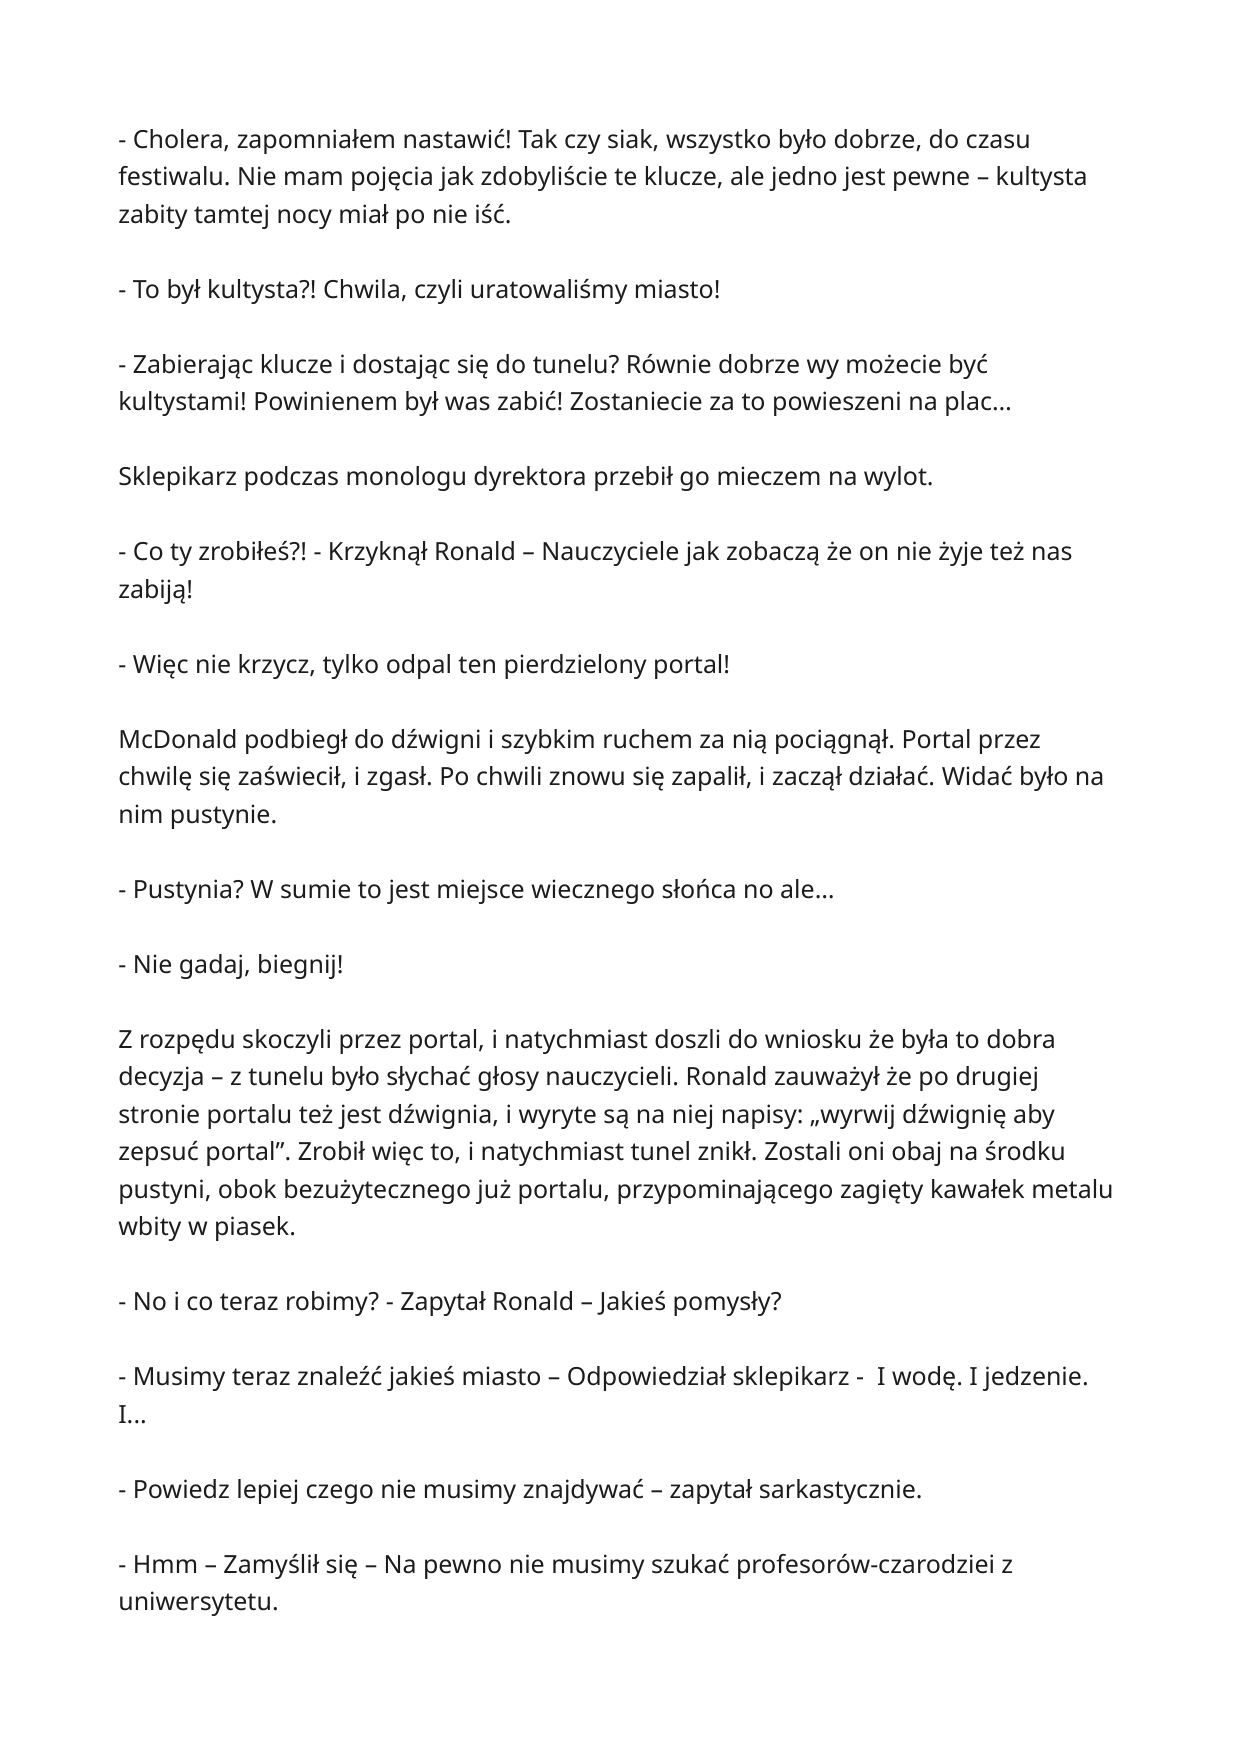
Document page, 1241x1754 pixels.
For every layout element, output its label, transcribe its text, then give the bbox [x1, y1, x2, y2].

text - Powiedz lepiej czego nie musimy znajdywać – zapytał sarkastycznie. [118, 1468, 1122, 1506]
text McDonald podbiegł do dźwigni i szybkim ruchem za nią pociągnął. Portal przez chwilę się zaświecił, i zgasł. Po chwili znowu się zapalił, i zaczął działać. Widać było na nim pustynie. [118, 718, 1122, 831]
text - Cholera, zapomniałem nastawić! Tak czy siak, wszystko było dobrze, do czasu festiwalu. Nie mam pojęcia jak zdobyliście te klucze, ale jedno jest pewne – kultysta zabity tamtej nocy miał po nie iść. [118, 118, 1122, 231]
text Z rozpędu skoczyli przez portal, i natychmiast doszli do wniosku że była to dobra decyzja – z tunelu było słychać głosy nauczycieli. Ronald zauważył że po drugiej stronie portalu też jest dźwignia, i wyryte są na niej napisy: „wyrwij dźwignię aby zepsuć portal”. Zrobił więc to, i natychmiast tunel znikł. Zostali oni obaj na środku pustyni, obok bezużytecznego już portalu, przypominającego zagięty kawałek metalu wbity w piasek. [118, 1018, 1122, 1243]
text - To był kultysta?! Chwila, czyli uratowaliśmy miasto! [118, 268, 1122, 306]
text Sklepikarz podczas monologu dyrektora przebił go mieczem na wylot. [118, 456, 1122, 493]
text - Co ty zrobiłeś?! - Krzyknął Ronald – Nauczyciele jak zobaczą że on nie żyje też nas zabiją! [118, 531, 1122, 606]
text - Pustynia? W sumie to jest miejsce wiecznego słońca no ale… [118, 868, 1122, 906]
text - Musimy teraz znaleźć jakieś miasto – Odpowiedział sklepikarz - I wodę. I jedzenie. I... [118, 1356, 1122, 1431]
text - Nie gadaj, biegnij! [118, 943, 1122, 981]
text - Więc nie krzycz, tylko odpal ten pierdzielony portal! [118, 643, 1122, 681]
text - Hmm – Zamyślił się – Na pewno nie musimy szukać profesorów-czarodziei z uniwersytetu. [118, 1543, 1122, 1618]
text - Zabierając klucze i dostając się do tunelu? Równie dobrze wy możecie być kultystami! Powinienem był was zabić! Zostaniecie za to powieszeni na plac… [118, 343, 1122, 418]
text - No i co teraz robimy? - Zapytał Ronald – Jakieś pomysły? [118, 1281, 1122, 1318]
